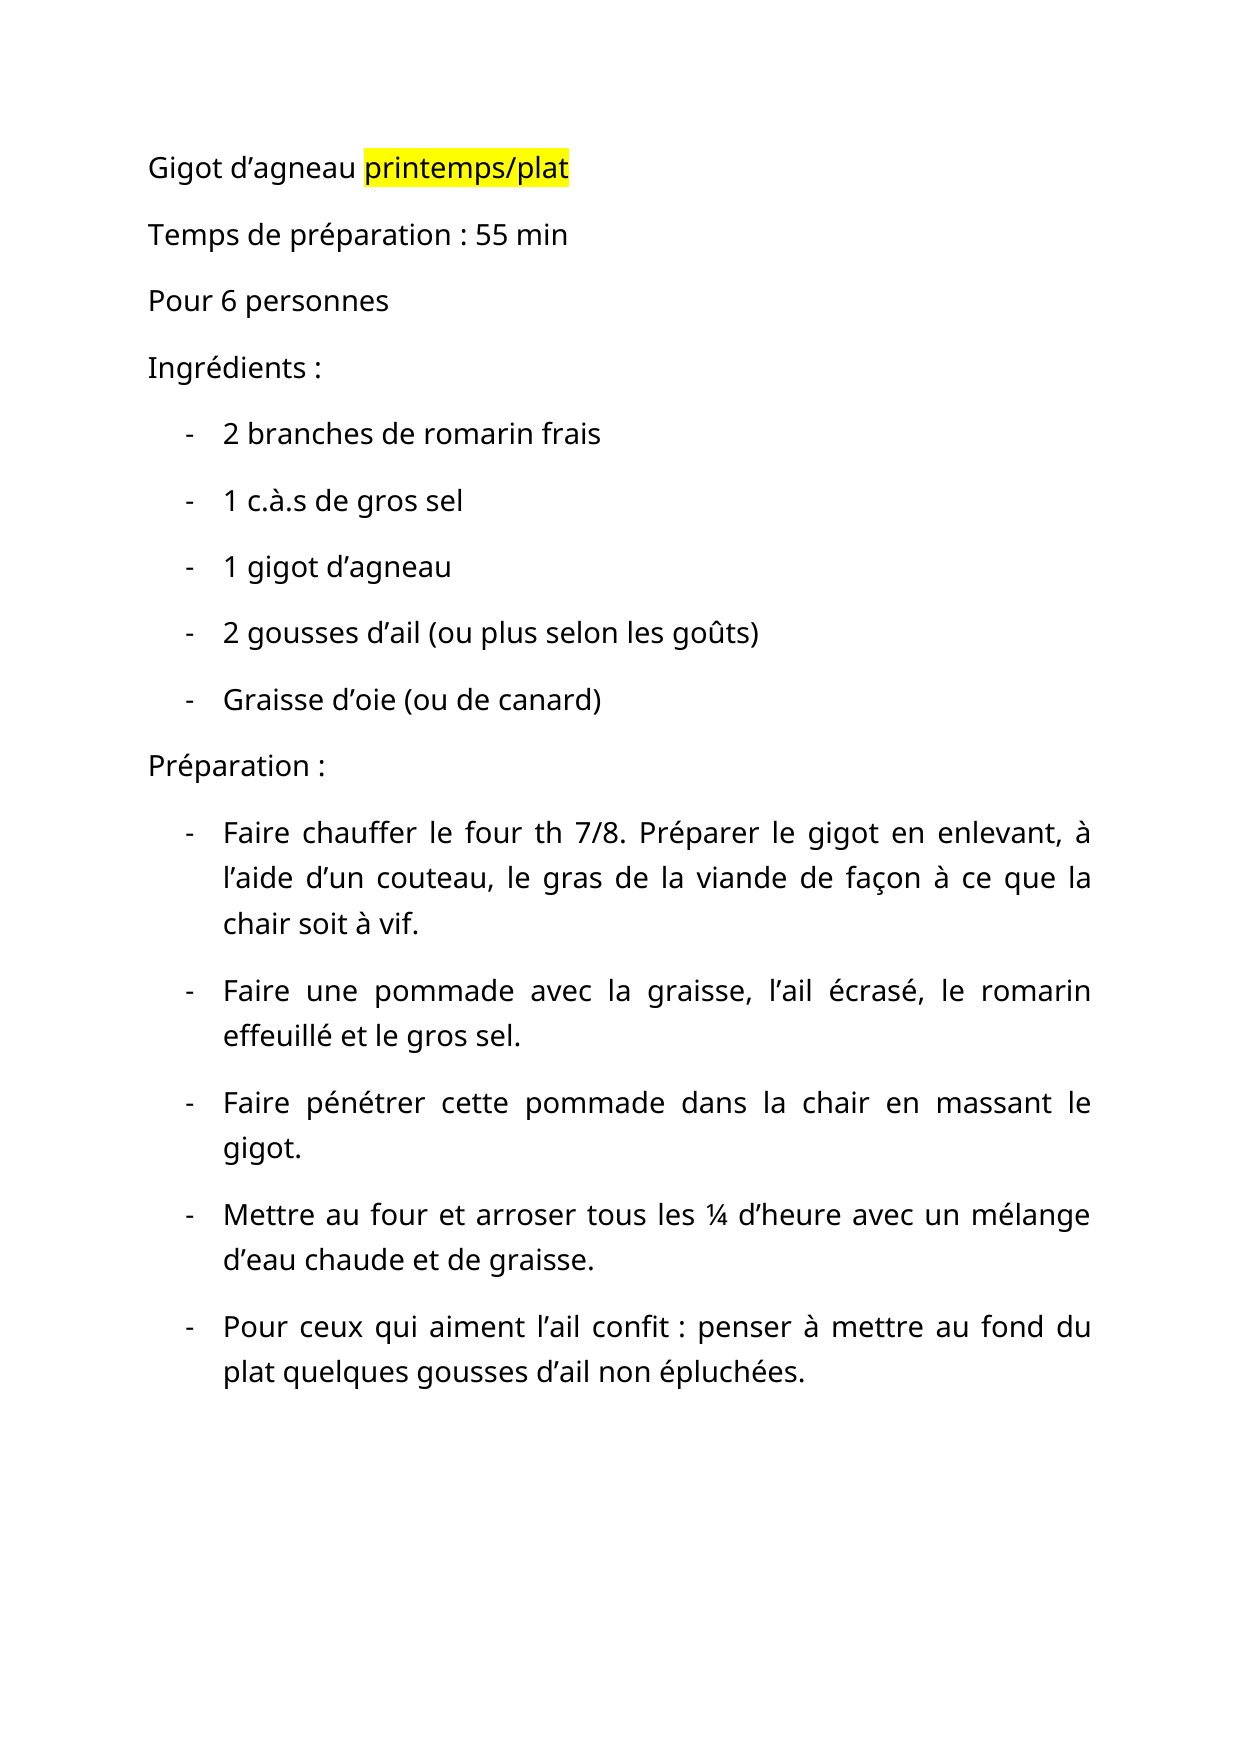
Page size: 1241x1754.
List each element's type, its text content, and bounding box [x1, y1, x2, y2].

list Faire une pommade avec la graisse, l’ail écrasé, le romarin effeuillé et le gros sel. [185, 970, 1093, 1055]
text Ingrédients : [148, 347, 1093, 387]
list Graisse d’oie (ou de canard) [185, 679, 1093, 719]
text Temps de préparation : 55 min [148, 214, 1093, 254]
text Gigot d’agneau printemps/plat [148, 148, 1093, 187]
list Faire pénétrer cette pommade dans la chair en massant le gigot. [185, 1082, 1093, 1167]
list 2 gousses d’ail (ou plus selon les goûts) [185, 613, 1093, 652]
list Pour ceux qui aiment l’ail confit : penser à mettre au fond du plat quelques gousses d’ail non épluchées. [185, 1306, 1093, 1391]
list Faire chauffer le four th 7/8. Préparer le gigot en enlevant, à l’aide d’un couteau, le gras de la viande de façon à ce que la chair soit à vif. [185, 812, 1093, 943]
text Préparation : [148, 746, 1093, 785]
list 1 c.à.s de gros sel [185, 480, 1093, 519]
text Pour 6 personnes [148, 281, 1093, 320]
list Mettre au four et arroser tous les ¼ d’heure avec un mélange d’eau chaude et de graisse. [185, 1194, 1093, 1279]
list 1 gigot d’agneau [185, 546, 1093, 586]
list 2 branches de romarin frais [185, 413, 1093, 453]
